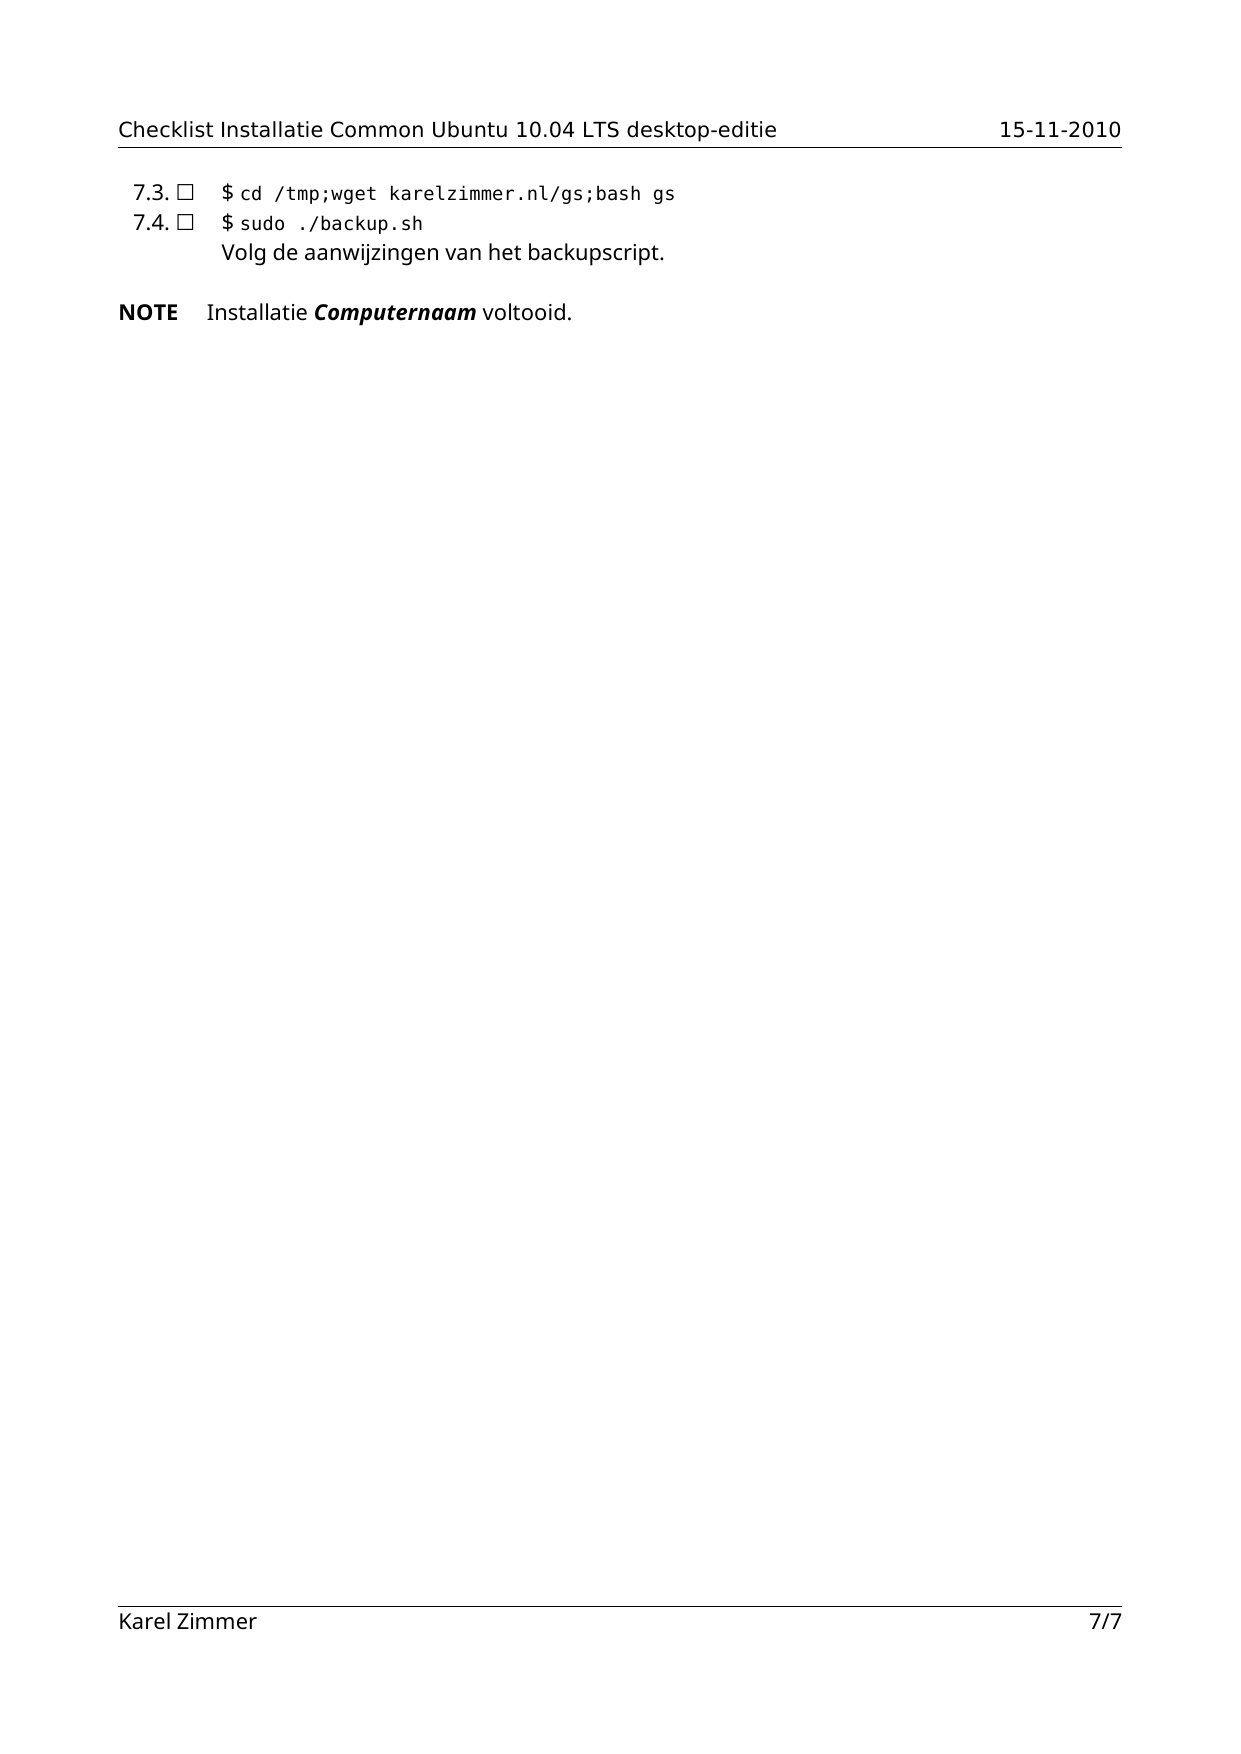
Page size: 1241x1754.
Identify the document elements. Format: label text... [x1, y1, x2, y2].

list $ cd /tmp;wget karelzimmer.nl/gs;bash gs [133, 177, 1122, 207]
list $ sudo ./backup.sh Volg de aanwijzingen van het backupscript. [133, 207, 1122, 267]
list NOTE Installatie Computernaam voltooid. [118, 297, 1122, 327]
